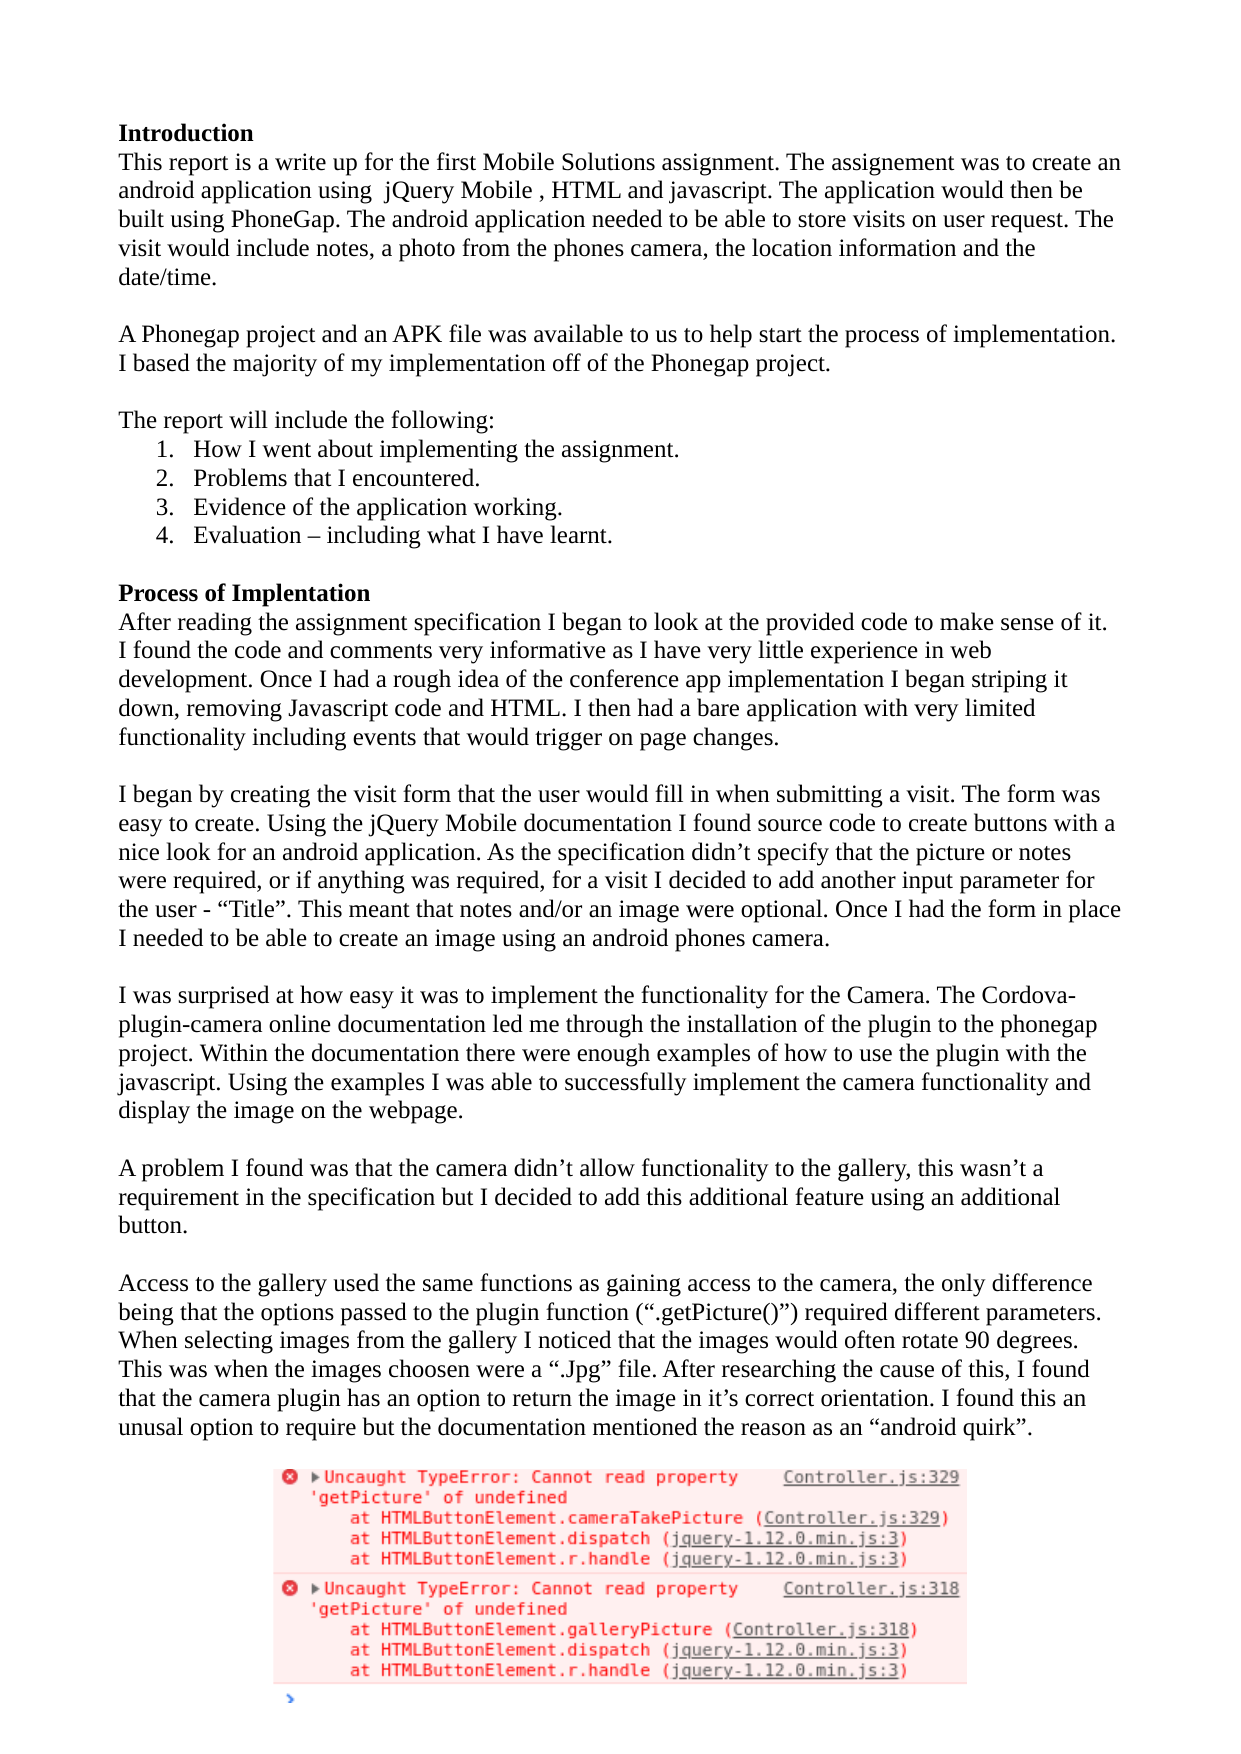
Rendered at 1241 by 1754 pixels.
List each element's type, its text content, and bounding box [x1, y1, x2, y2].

text Process of Implentation [118, 578, 1122, 607]
text Access to the gallery used the same functions as gaining access to the camera, the only difference being that the options passed to the plugin function (“.getPicture()”) required different parameters. When selecting images from the gallery I noticed that the images would often rotate 90 degrees. This was when the images choosen were a “.Jpg” file. After researching the cause of this, I found that the camera plugin has an option to return the image in it’s correct orientation. I found this an unusal option to require but the documentation mentioned the reason as an “android quirk”. [118, 1268, 1122, 1441]
list Evaluation – including what I have learnt. [156, 521, 1122, 549]
text Introduction [118, 118, 1122, 147]
text The report will include the following: [118, 406, 1122, 434]
text I began by creating the visit form that the user would fill in when submitting a visit. The form was easy to create. Using the jQuery Mobile documentation I found source code to create buttons with a nice look for an android application. As the specification didn’t specify that the picture or notes were required, or if anything was required, for a visit I decided to add another input parameter for the user - “Title”. This meant that notes and/or an image were optional. Once I had the form in place I needed to be able to create an image using an android phones camera. [118, 779, 1122, 952]
text A problem I found was that the camera didn’t allow functionality to the gallery, this wasn’t a requirement in the specification but I decided to add this additional feature using an additional button. [118, 1153, 1122, 1239]
text A Phonegap project and an APK file was available to us to help start the process of implementation. I based the majority of my implementation off of the Phonegap project. [118, 319, 1122, 377]
text I was surprised at how easy it was to implement the functionality for the Camera. The Cordova-plugin-camera online documentation led me through the installation of the plugin to the phonegap project. Within the documentation there were enough examples of how to use the plugin with the javascript. Using the examples I was able to successfully implement the camera functionality and display the image on the webpage. [118, 981, 1122, 1124]
picture [273, 1469, 967, 1703]
text After reading the assignment specification I began to look at the provided code to make sense of it. I found the code and comments very informative as I have very little experience in web development. Once I had a rough idea of the conference app implementation I began striping it down, removing Javascript code and HTML. I then had a bare application with very limited functionality including events that would trigger on page changes. [118, 607, 1122, 751]
list Evidence of the application working. [156, 492, 1122, 521]
list How I went about implementing the assignment. [156, 434, 1122, 463]
list Problems that I encountered. [156, 463, 1122, 492]
text This report is a write up for the first Mobile Solutions assignment. The assignement was to create an android application using jQuery Mobile , HTML and javascript. The application would then be built using PhoneGap. The android application needed to be able to store visits on user request. The visit would include notes, a photo from the phones camera, the location information and the date/time. [118, 147, 1122, 291]
